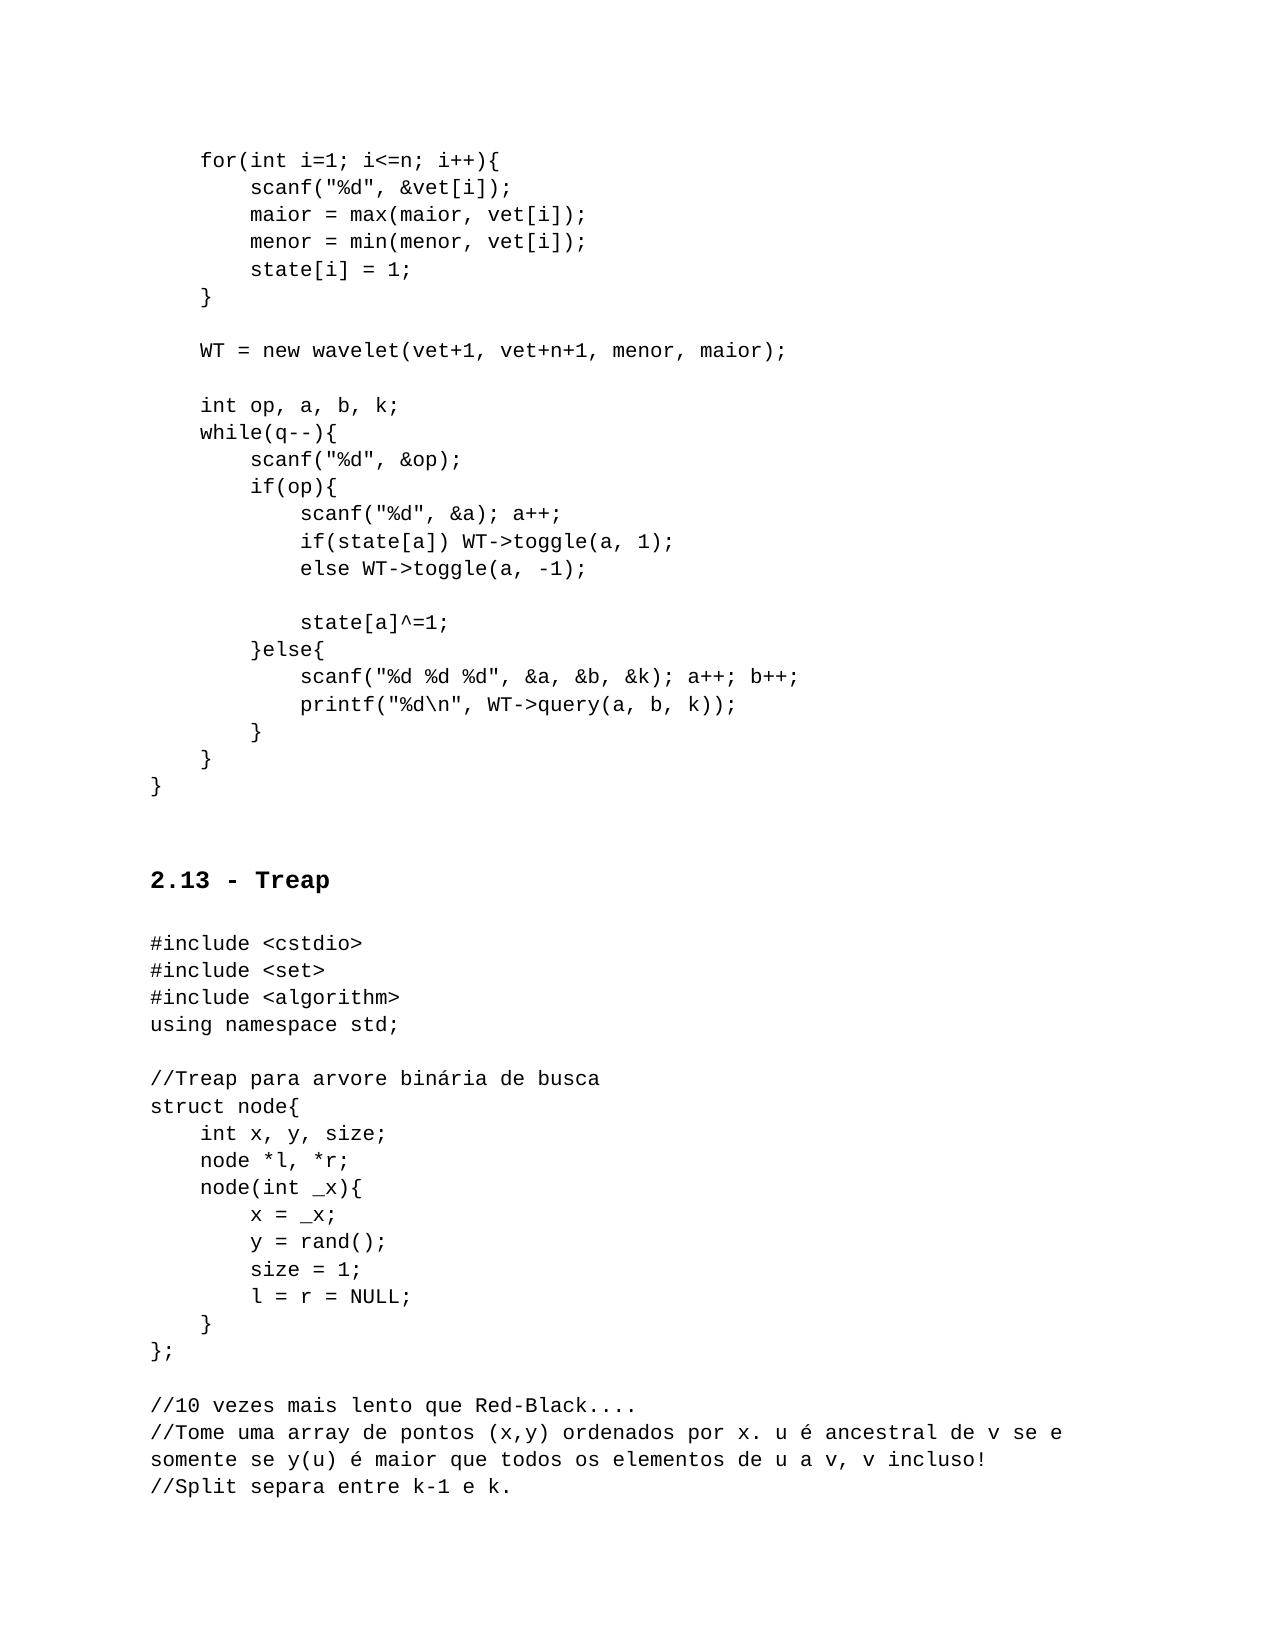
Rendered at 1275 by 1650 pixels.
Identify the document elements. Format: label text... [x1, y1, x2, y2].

text } [150, 775, 1125, 799]
text menor = min(menor, vet[i]); [150, 232, 1125, 255]
text l = r = NULL; [150, 1286, 1125, 1309]
text if(state[a]) WT->toggle(a, 1); [150, 531, 1125, 554]
text else WT->toggle(a, -1); [150, 558, 1125, 581]
text printf("%d\n", WT->query(a, b, k)); [150, 694, 1125, 717]
text size = 1; [150, 1259, 1125, 1282]
text state[a]^=1; [150, 612, 1125, 636]
text #include <algorithm> [150, 987, 1125, 1011]
text } [150, 748, 1125, 772]
text #include <cstdio> [150, 932, 1125, 956]
text 2.13 - Treap [150, 867, 1125, 896]
text //Split separa entre k-1 e k. [150, 1476, 1125, 1500]
text } [150, 721, 1125, 744]
text scanf("%d", &vet[i]); [150, 177, 1125, 201]
text #include <set> [150, 960, 1125, 983]
text }else{ [150, 639, 1125, 663]
text y = rand(); [150, 1232, 1125, 1255]
text x = _x; [150, 1204, 1125, 1228]
text for(int i=1; i<=n; i++){ [150, 150, 1125, 174]
text }; [150, 1340, 1125, 1364]
text scanf("%d", &a); a++; [150, 503, 1125, 527]
text int op, a, b, k; [150, 395, 1125, 418]
text if(op){ [150, 476, 1125, 500]
text state[i] = 1; [150, 259, 1125, 282]
text } [150, 1313, 1125, 1337]
text struct node{ [150, 1096, 1125, 1119]
text //10 vezes mais lento que Red-Black.... [150, 1395, 1125, 1418]
text while(q--){ [150, 422, 1125, 446]
text //Treap para arvore binária de busca [150, 1068, 1125, 1092]
text WT = new wavelet(vet+1, vet+n+1, menor, maior); [150, 340, 1125, 364]
text node(int _x){ [150, 1177, 1125, 1201]
text node *l, *r; [150, 1150, 1125, 1174]
text maior = max(maior, vet[i]); [150, 204, 1125, 228]
text using namespace std; [150, 1014, 1125, 1038]
text int x, y, size; [150, 1123, 1125, 1146]
text //Tome uma array de pontos (x,y) ordenados por x. u é ancestral de v se e somente se y(u) é maior que todos os elementos de u a v, v incluso! [150, 1422, 1125, 1473]
text scanf("%d %d %d", &a, &b, &k); a++; b++; [150, 667, 1125, 690]
text } [150, 286, 1125, 309]
text scanf("%d", &op); [150, 449, 1125, 473]
